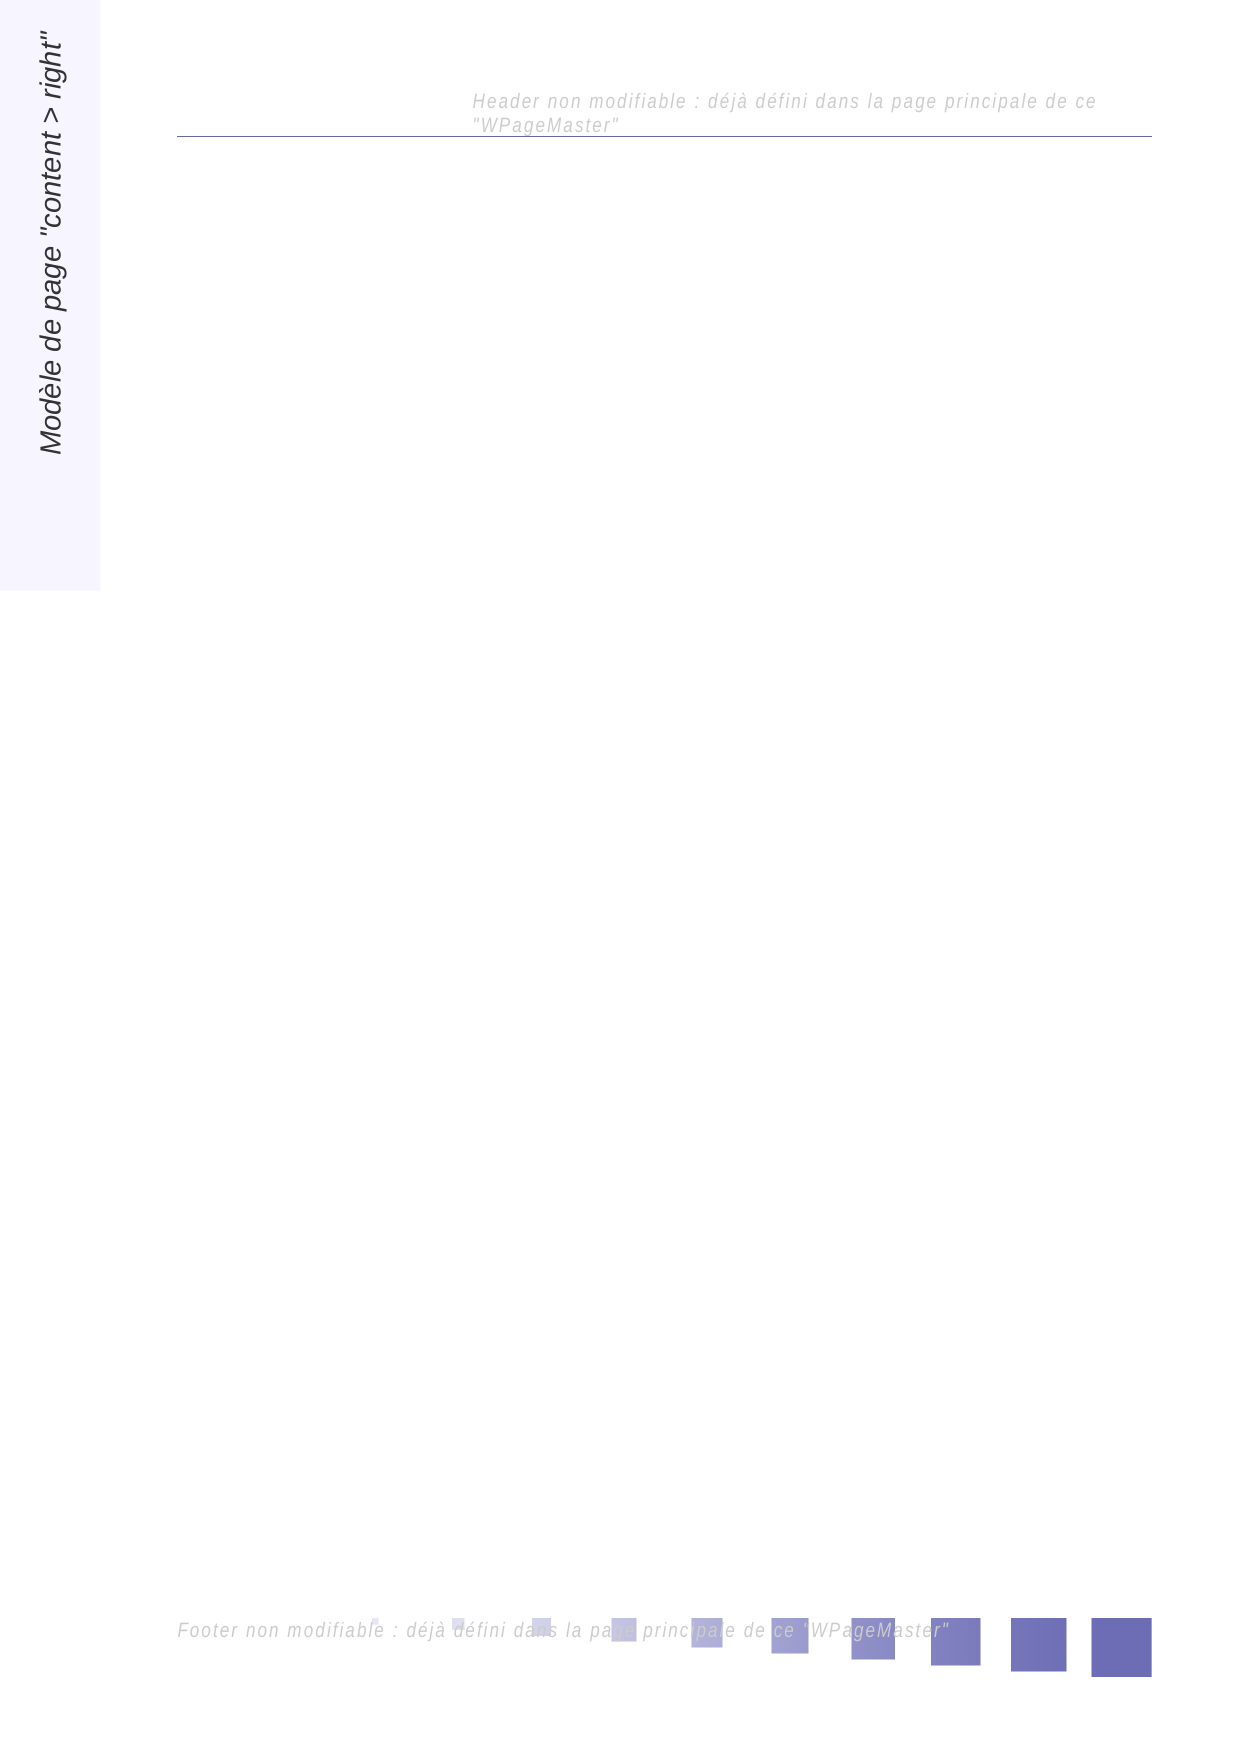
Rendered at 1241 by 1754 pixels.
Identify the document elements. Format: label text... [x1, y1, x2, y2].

picture [177, 1618, 1152, 1677]
title Modèle de page "content > right" [0, 29, 100, 456]
